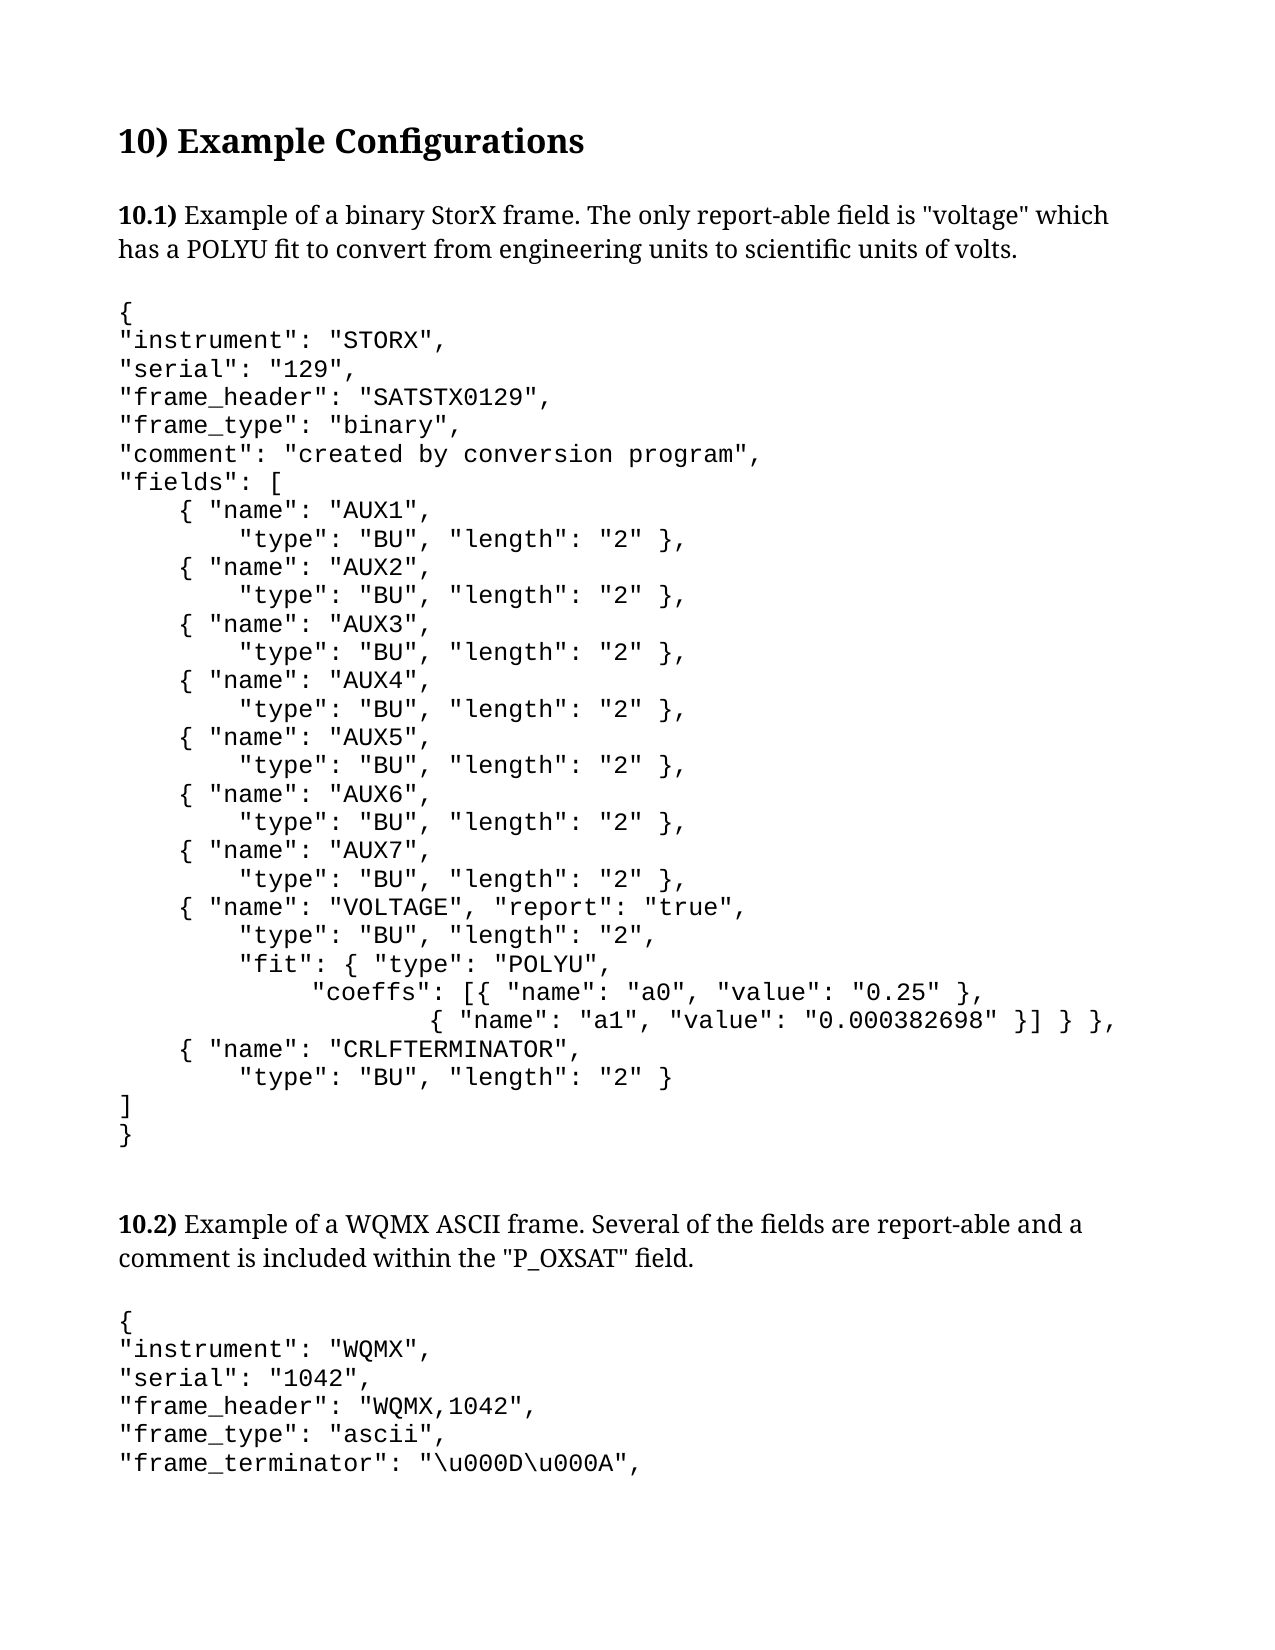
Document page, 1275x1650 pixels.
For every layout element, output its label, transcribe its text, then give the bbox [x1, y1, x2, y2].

text "frame_type": "ascii", [118, 1422, 1157, 1450]
text 10.1) Example of a binary StorX frame. The only report-able field is "voltage" which has a POLYU fit to convert from engineering units to scientific units of volts. [118, 198, 1157, 266]
text "instrument": "STORX", [118, 328, 1157, 356]
text ] [118, 1093, 1157, 1121]
text { "name": "AUX2", [118, 555, 1157, 583]
text { "name": "CRLFTERMINATOR", [118, 1036, 1157, 1065]
text { "name": "AUX7", [118, 838, 1157, 866]
text "frame_header": "SATSTX0129", [118, 385, 1157, 413]
text { [118, 1309, 1157, 1337]
text "type": "BU", "length": "2" }, [118, 583, 1157, 611]
text "frame_header": "WQMX,1042", [118, 1394, 1157, 1422]
text "type": "BU", "length": "2" } [118, 1065, 1157, 1093]
text "type": "BU", "length": "2" }, [118, 696, 1157, 725]
text { [118, 300, 1157, 328]
text { "name": "VOLTAGE", "report": "true", [118, 895, 1157, 923]
text "fields": [ [118, 470, 1157, 498]
text "type": "BU", "length": "2" }, [118, 526, 1157, 555]
text { "name": "AUX6", [118, 781, 1157, 810]
text } [118, 1121, 1157, 1150]
text "instrument": "WQMX", [118, 1337, 1157, 1365]
text "comment": "created by conversion program", [118, 441, 1157, 470]
text { "name": "AUX3", [118, 611, 1157, 640]
text 10.2) Example of a WQMX ASCII frame. Several of the fields are report-able and a comment is included within the "P_OXSAT" field. [118, 1206, 1157, 1274]
text { "name": "AUX1", [118, 498, 1157, 526]
text "type": "BU", "length": "2" }, [118, 866, 1157, 895]
text "fit": { "type": "POLYU", [118, 951, 1157, 980]
text "type": "BU", "length": "2", [118, 923, 1157, 951]
text { "name": "a1", "value": "0.000382698" }] } }, [118, 1008, 1157, 1036]
text "frame_terminator": "\u000D\u000A", [118, 1450, 1157, 1479]
text "type": "BU", "length": "2" }, [118, 810, 1157, 838]
text { "name": "AUX5", [118, 725, 1157, 753]
text "type": "BU", "length": "2" }, [118, 753, 1157, 781]
text "frame_type": "binary", [118, 413, 1157, 441]
text 10) Example Configurations [118, 118, 1157, 163]
text "coeffs": [{ "name": "a0", "value": "0.25" }, [118, 980, 1157, 1008]
text "type": "BU", "length": "2" }, [118, 640, 1157, 668]
text { "name": "AUX4", [118, 668, 1157, 696]
text "serial": "129", [118, 356, 1157, 385]
text "serial": "1042", [118, 1365, 1157, 1394]
